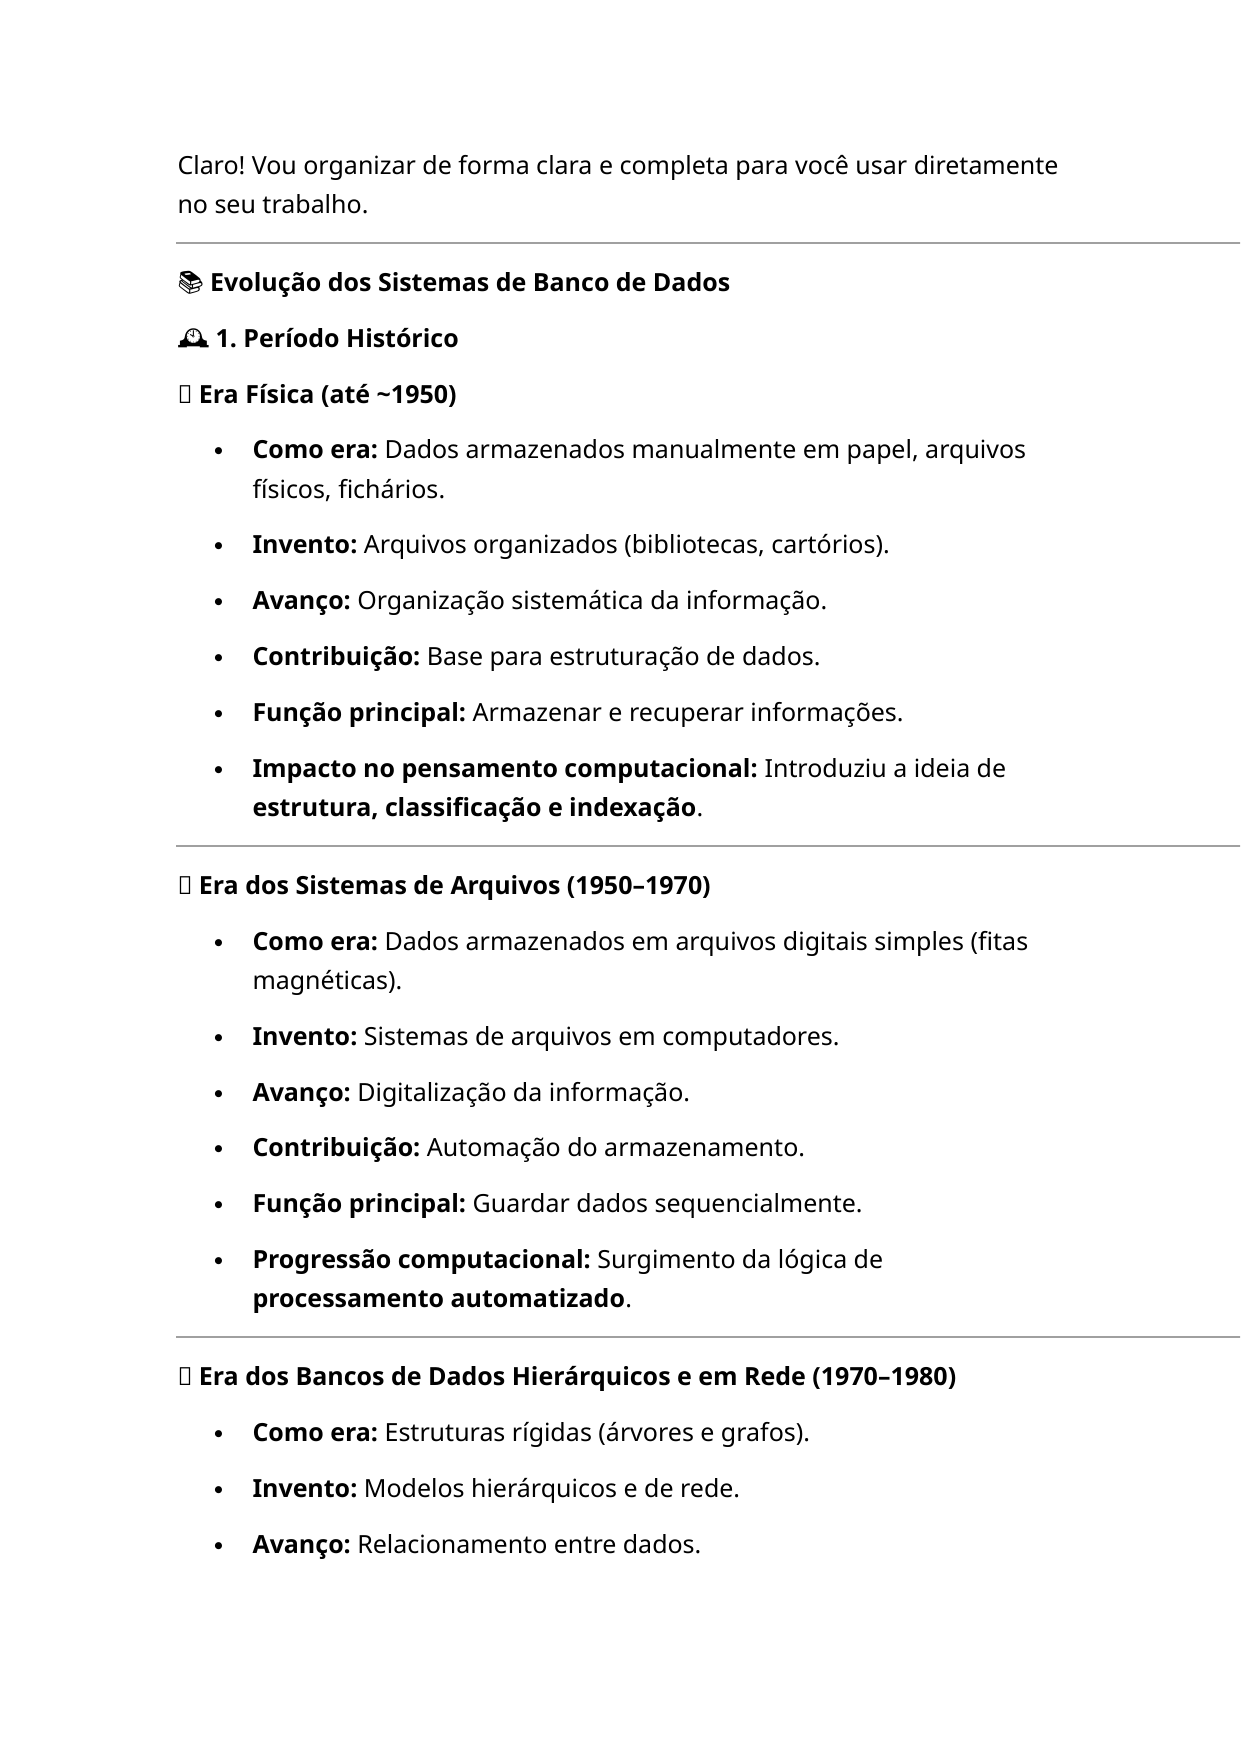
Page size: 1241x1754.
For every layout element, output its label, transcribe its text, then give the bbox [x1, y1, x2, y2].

list Avanço: Organização sistemática da informação. [215, 583, 1063, 617]
text Claro! Vou organizar de forma clara e completa para você usar diretamente no seu trabalho. [177, 148, 1063, 221]
list Avanço: Relacionamento entre dados. [215, 1526, 1063, 1560]
list Contribuição: Base para estruturação de dados. [215, 639, 1063, 673]
text 🔹 Era Física (até ~1950) [177, 376, 1063, 410]
text 🔹 Era dos Sistemas de Arquivos (1950–1970) [177, 868, 1063, 902]
list Progressão computacional: Surgimento da lógica de processamento automatizado. [215, 1242, 1063, 1315]
list Invento: Modelos hierárquicos e de rede. [215, 1471, 1063, 1504]
list Avanço: Digitalização da informação. [215, 1074, 1063, 1108]
list Invento: Sistemas de arquivos em computadores. [215, 1018, 1063, 1052]
text 🕰️ 1. Período Histórico [177, 321, 1063, 354]
list Invento: Arquivos organizados (bibliotecas, cartórios). [215, 527, 1063, 561]
list Função principal: Armazenar e recuperar informações. [215, 695, 1063, 729]
list Função principal: Guardar dados sequencialmente. [215, 1186, 1063, 1220]
text 🔹 Era dos Bancos de Dados Hierárquicos e em Rede (1970–1980) [177, 1359, 1063, 1393]
list Contribuição: Automação do armazenamento. [215, 1130, 1063, 1164]
text 📚 Evolução dos Sistemas de Banco de Dados [177, 265, 1063, 299]
list Como era: Dados armazenados em arquivos digitais simples (fitas magnéticas). [215, 923, 1063, 997]
list Impacto no pensamento computacional: Introduziu a ideia de estrutura, classificação e indexação. [215, 751, 1063, 824]
list Como era: Dados armazenados manualmente em papel, arquivos físicos, fichários. [215, 432, 1063, 505]
list Como era: Estruturas rígidas (árvores e grafos). [215, 1415, 1063, 1449]
